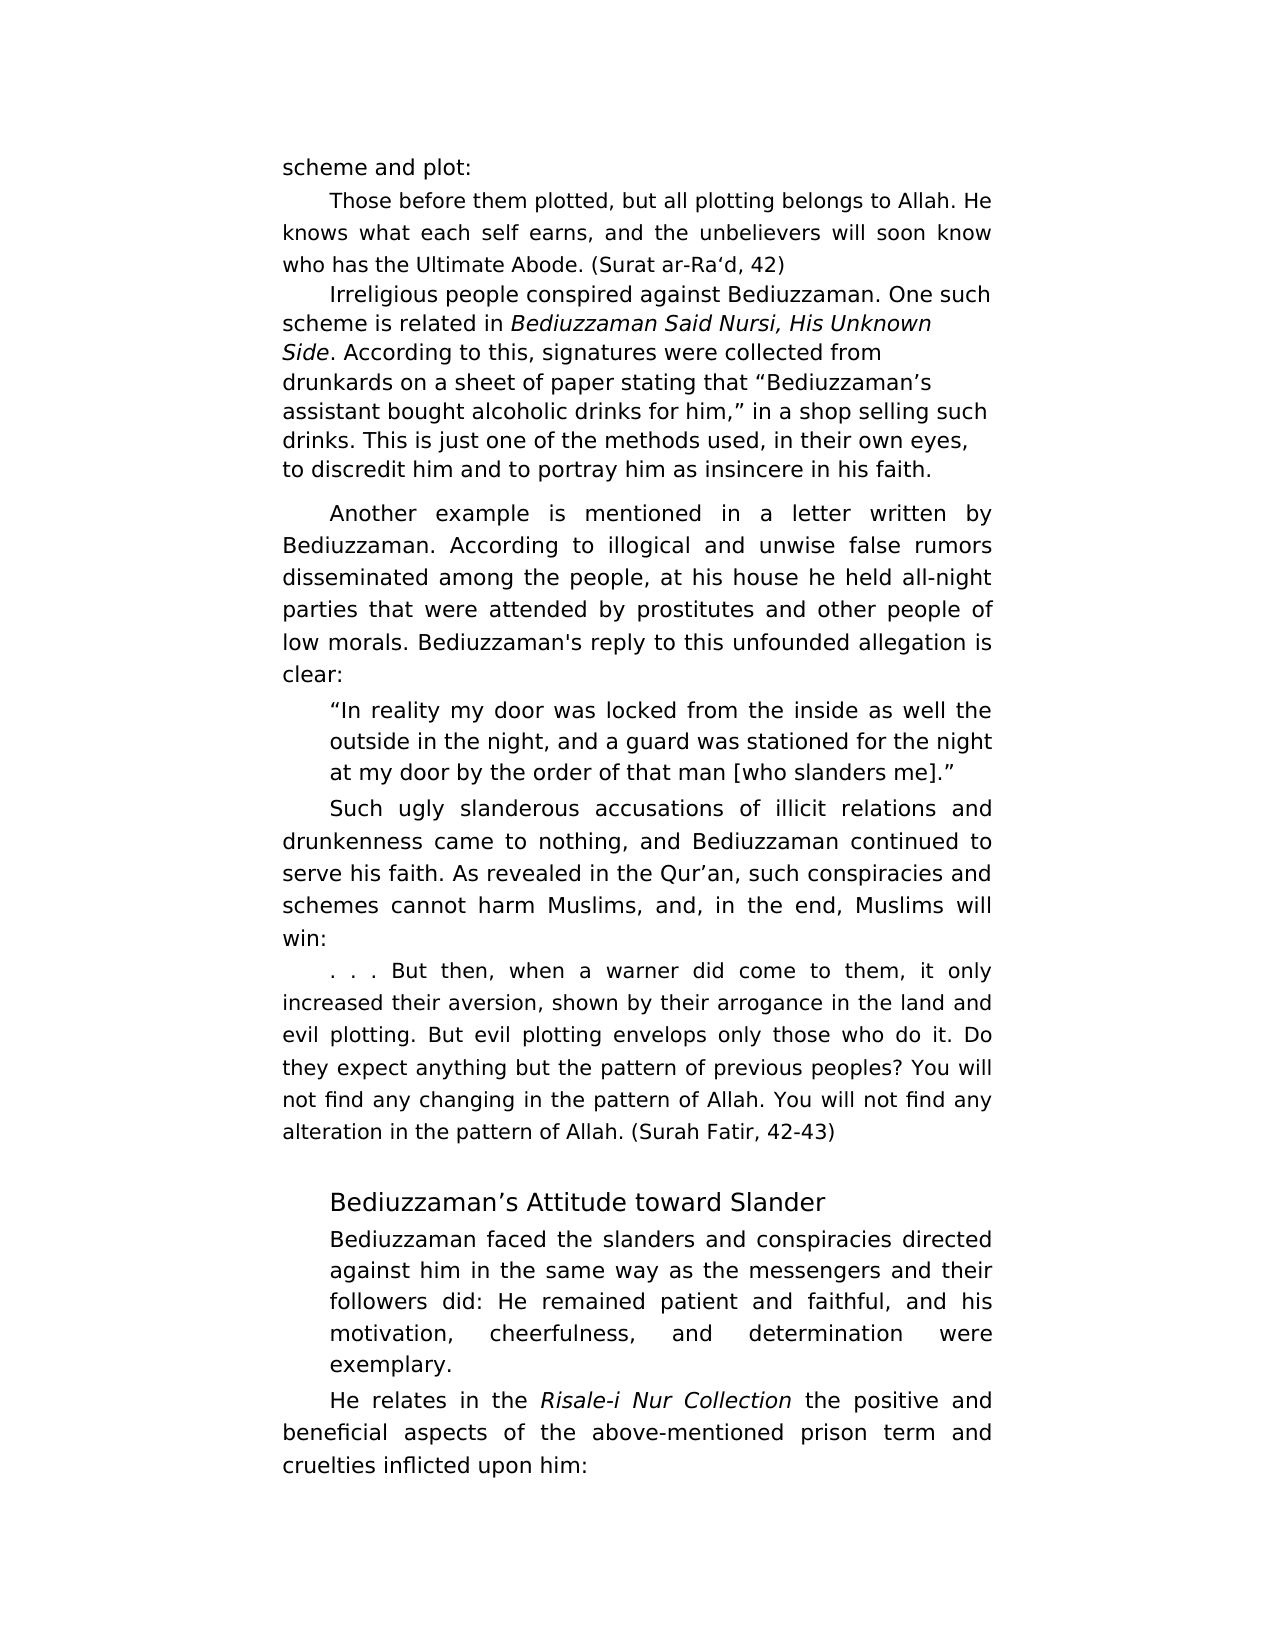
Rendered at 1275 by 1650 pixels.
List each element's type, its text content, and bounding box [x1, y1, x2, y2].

text Those before them plotted, but all plotting belongs to Allah. He knows what each self earns, and the unbelievers will soon know who has the Ultimate Abode. (Surat ar-Ra‘d, 42) [282, 182, 993, 279]
text Such ugly slanderous accusations of illicit relations and drunkenness came to nothing, and Bediuzzaman continued to serve his faith. As revealed in the Qur’an, such conspiracies and schemes cannot harm Muslims, and, in the end, Muslims will win: [282, 791, 993, 952]
text Irreligious people conspired against Bediuzzaman. One such scheme is related in Bediuzzaman Said Nursi, His Unknown Side. According to this, signatures were collected from drunkards on a sheet of paper stating that “Bediuzzaman’s assistant bought alcoholic drinks for him,” in a shop selling such drinks. This is just one of the methods used, in their own eyes, to discredit him and to portray him as insincere in his faith. [282, 279, 993, 483]
text Bediuzzaman’s Attitude toward Slander [282, 1186, 993, 1218]
text Bediuzzaman faced the slanders and conspiracies directed against him in the same way as the messengers and their followers did: He remained patient and faithful, and his motivation, cheerfulness, and determination were exemplary. [329, 1222, 993, 1378]
text Another example is mentioned in a letter written by Bediuzzaman. According to illogical and unwise false rumors disseminated among the people, at his house he held all-night parties that were attended by prostitutes and other people of low morals. Bediuzzaman's reply to this unfounded allegation is clear: [282, 495, 993, 689]
text “In reality my door was locked from the inside as well the outside in the night, and a guard was stationed for the night at my door by the order of that man [who slanders me].” [329, 693, 993, 787]
text He relates in the Risale-i Nur Collection the positive and beneficial aspects of the above-mentioned prison term and cruelties inflicted upon him: [282, 1383, 993, 1479]
text . . . But then, when a warner did come to them, it only increased their aversion, shown by their arrogance in the land and evil plotting. But evil plotting envelops only those who do it. Do they expect anything but the pattern of previous peoples? You will not find any changing in the pattern of Allah. You will not find any alteration in the pattern of Allah. (Surah Fatir, 42-43) [282, 952, 993, 1146]
text scheme and plot: [282, 150, 993, 182]
